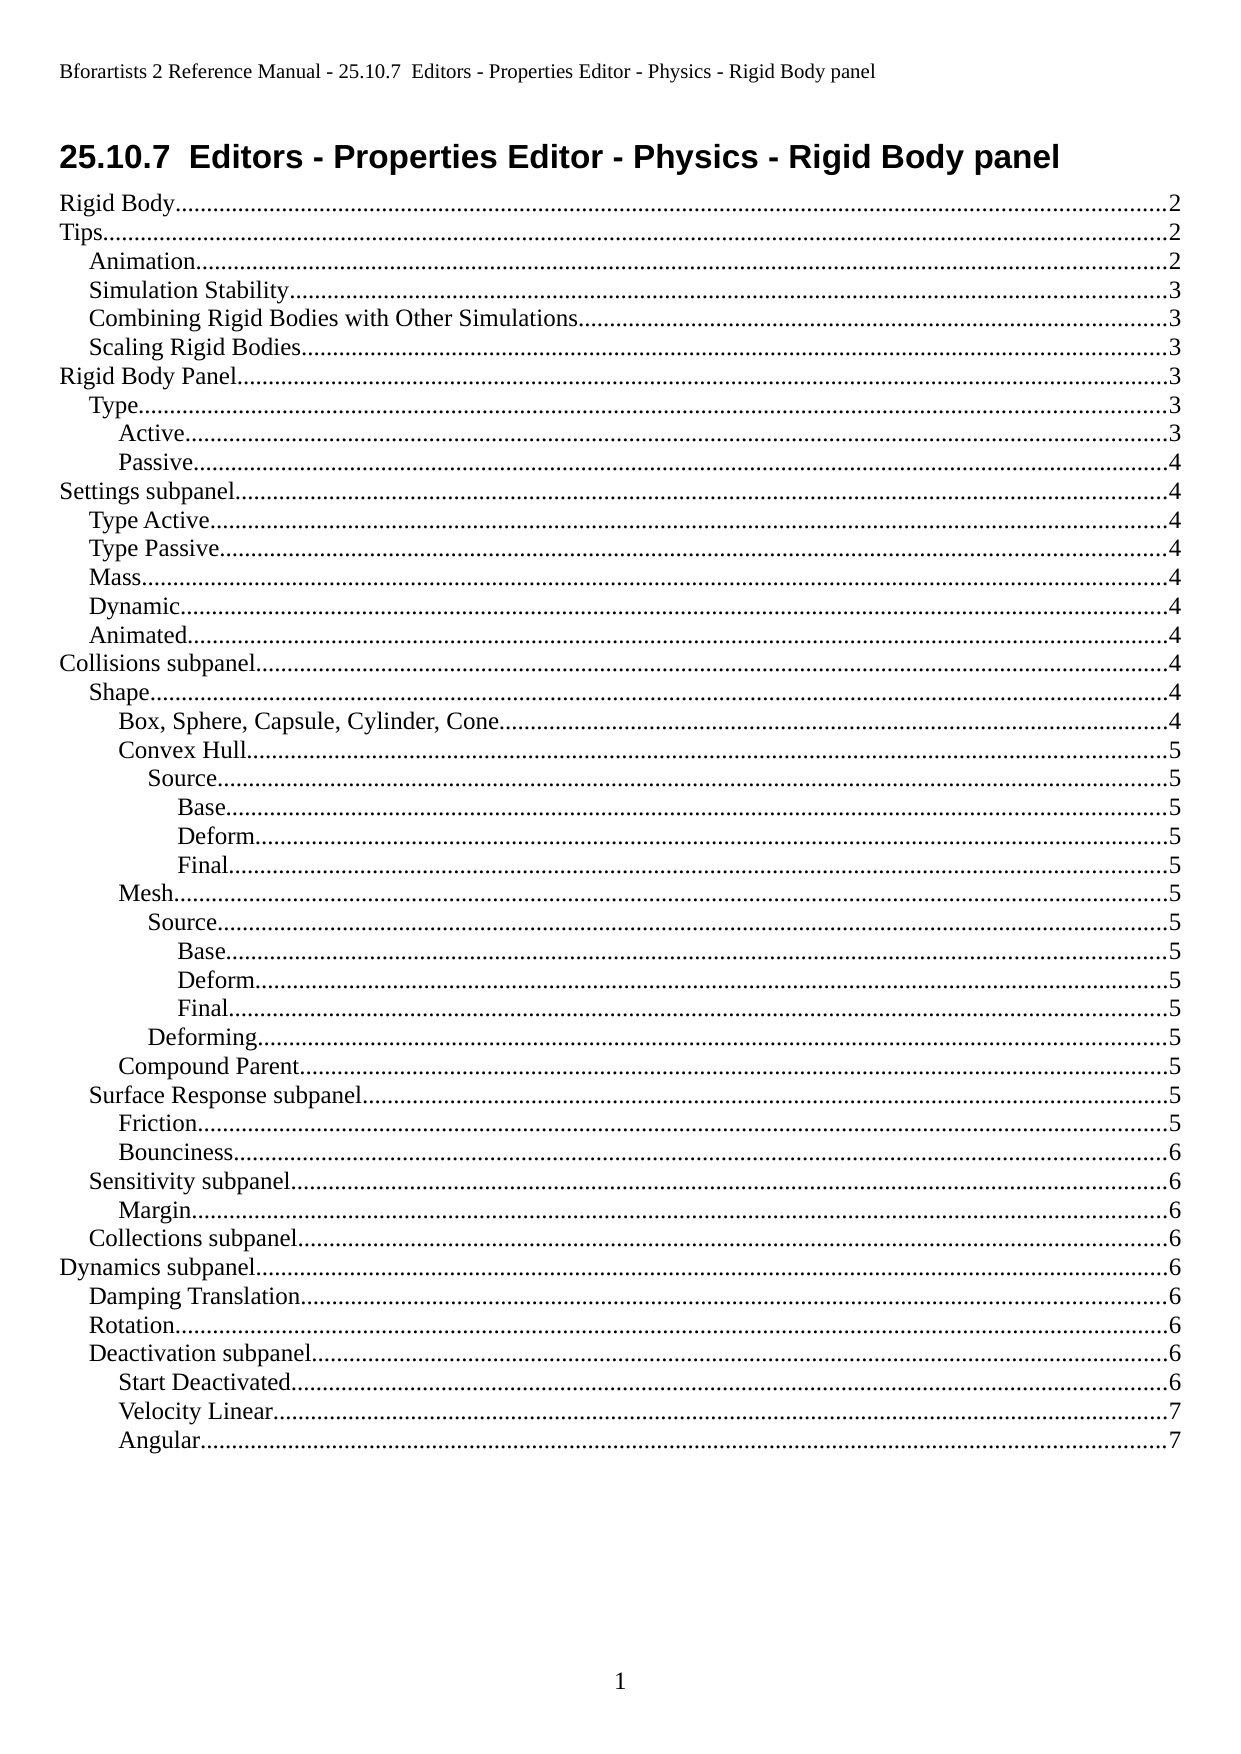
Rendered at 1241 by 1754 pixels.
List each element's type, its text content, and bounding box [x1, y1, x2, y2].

text Damping Translation 6 [88, 1281, 1181, 1310]
text Deforming 5 [147, 1022, 1181, 1051]
text Mesh 5 [118, 878, 1181, 907]
text Type 3 [88, 390, 1181, 418]
text Shape 4 [88, 677, 1181, 706]
text Deform 5 [177, 965, 1181, 993]
text Box, Sphere, Capsule, Cylinder, Cone 4 [118, 706, 1181, 735]
text Tips 2 [59, 217, 1181, 246]
text Mass 4 [88, 562, 1181, 591]
text Source 5 [147, 907, 1181, 936]
text Combining Rigid Bodies with Other Simulations 3 [88, 303, 1181, 332]
subtitle 25.10.7 Editors - Properties Editor - Physics - Rigid Body panel [59, 138, 1181, 176]
text Type Passive 4 [88, 533, 1181, 562]
text Final 5 [177, 850, 1181, 878]
text Rigid Body Panel 3 [59, 361, 1181, 390]
text Active 3 [118, 418, 1181, 447]
text Source 5 [147, 763, 1181, 792]
text Compound Parent 5 [118, 1051, 1181, 1080]
text Angular 7 [118, 1425, 1181, 1453]
text Collisions subpanel 4 [59, 648, 1181, 677]
text Settings subpanel 4 [59, 476, 1181, 505]
text Final 5 [177, 993, 1181, 1022]
text Simulation Stability 3 [88, 275, 1181, 303]
text Velocity Linear 7 [118, 1396, 1181, 1425]
text Rotation 6 [88, 1310, 1181, 1338]
text Friction 5 [118, 1108, 1181, 1137]
text Dynamics subpanel 6 [59, 1252, 1181, 1281]
text Rigid Body 2 [59, 188, 1181, 217]
text Animation 2 [88, 246, 1181, 275]
text Scaling Rigid Bodies 3 [88, 332, 1181, 361]
text Base 5 [177, 792, 1181, 821]
text Dynamic 4 [88, 591, 1181, 620]
text Passive 4 [118, 447, 1181, 476]
text Animated 4 [88, 620, 1181, 648]
text Start Deactivated 6 [118, 1367, 1181, 1396]
text Margin 6 [118, 1195, 1181, 1223]
text Type Active 4 [88, 505, 1181, 533]
text Deform 5 [177, 821, 1181, 850]
text Sensitivity subpanel 6 [88, 1166, 1181, 1195]
text Convex Hull 5 [118, 735, 1181, 763]
text Deactivation subpanel 6 [88, 1338, 1181, 1367]
text Collections subpanel 6 [88, 1223, 1181, 1252]
text Surface Response subpanel 5 [88, 1080, 1181, 1108]
text Bounciness 6 [118, 1137, 1181, 1166]
text Base 5 [177, 936, 1181, 965]
